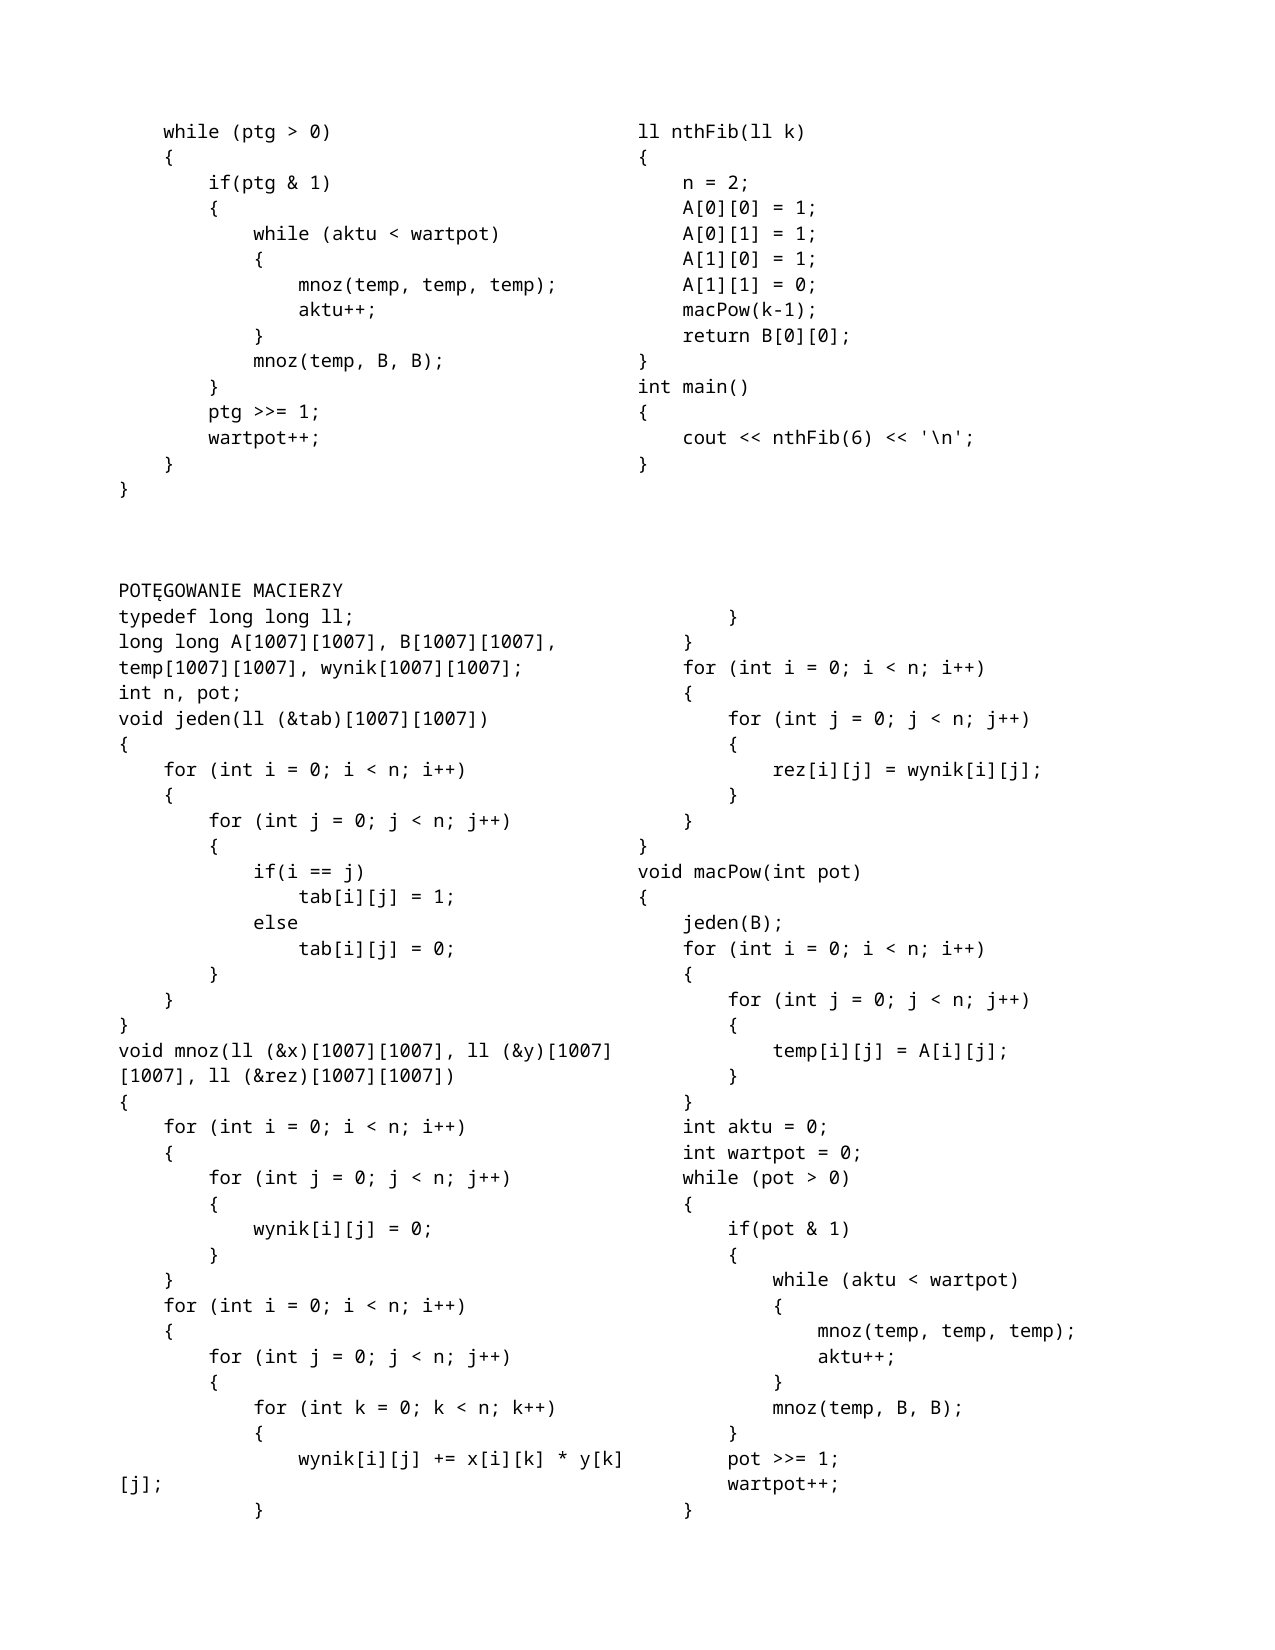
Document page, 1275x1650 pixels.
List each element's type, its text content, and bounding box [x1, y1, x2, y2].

text wynik[i][j] += x[i][k] * y[k][j]; [118, 1445, 637, 1496]
text for (int j = 0; j < n; j++) [118, 807, 637, 833]
text void jeden(ll (&tab)[1007][1007]) [118, 705, 637, 731]
text { [637, 679, 1157, 705]
text for (int i = 0; i < n; i++) [118, 756, 637, 782]
text { [118, 782, 637, 807]
text long long A[1007][1007], B[1007][1007], temp[1007][1007], wynik[1007][1007]; [118, 628, 637, 679]
text A[1][0] = 1; [637, 246, 1157, 271]
text } [637, 450, 1157, 475]
text mnoz(temp, B, B); [637, 1394, 1157, 1420]
text { [118, 1139, 637, 1164]
text } [637, 628, 1157, 654]
text { [637, 1011, 1157, 1037]
text for (int j = 0; j < n; j++) [637, 986, 1157, 1011]
text typedef long long ll; [118, 603, 637, 628]
text aktu++; [118, 297, 637, 322]
text if(pot & 1) [637, 1216, 1157, 1241]
text { [637, 1292, 1157, 1318]
text } [118, 373, 637, 399]
text } [118, 322, 637, 348]
text { [118, 1318, 637, 1343]
text for (int i = 0; i < n; i++) [637, 935, 1157, 960]
text { [118, 144, 637, 169]
text } [637, 833, 1157, 858]
text { [118, 195, 637, 220]
text } [118, 475, 637, 501]
text { [118, 1190, 637, 1216]
text for (int j = 0; j < n; j++) [637, 705, 1157, 731]
text { [118, 1420, 637, 1445]
text } [637, 1496, 1157, 1522]
text int main() [637, 373, 1157, 399]
text } [118, 1241, 637, 1267]
text { [637, 731, 1157, 756]
text } [637, 1369, 1157, 1394]
text A[1][1] = 0; [637, 271, 1157, 297]
text { [637, 960, 1157, 986]
text while (pot > 0) [637, 1164, 1157, 1190]
text for (int k = 0; k < n; k++) [118, 1394, 637, 1420]
text jeden(B); [637, 909, 1157, 935]
text else [118, 909, 637, 935]
text while (ptg > 0) [118, 118, 637, 144]
text tab[i][j] = 1; [118, 884, 637, 909]
text } [637, 1062, 1157, 1088]
text ptg >>= 1; [118, 399, 637, 424]
text while (aktu < wartpot) [118, 220, 637, 246]
text { [118, 833, 637, 858]
text { [637, 1241, 1157, 1267]
text pot >>= 1; [637, 1445, 1157, 1471]
text if(i == j) [118, 858, 637, 884]
text mnoz(temp, temp, temp); [118, 271, 637, 297]
text aktu++; [637, 1343, 1157, 1369]
text POTĘGOWANIE MACIERZY [118, 577, 1157, 603]
text for (int i = 0; i < n; i++) [637, 654, 1157, 679]
text } [118, 1011, 637, 1037]
text } [118, 986, 637, 1011]
text rez[i][j] = wynik[i][j]; [637, 756, 1157, 782]
text void macPow(int pot) [637, 858, 1157, 884]
text for (int j = 0; j < n; j++) [118, 1164, 637, 1190]
text } [637, 807, 1157, 833]
text mnoz(temp, B, B); [118, 348, 637, 373]
text void mnoz(ll (&x)[1007][1007], ll (&y)[1007][1007], ll (&rez)[1007][1007]) [118, 1037, 637, 1088]
text } [118, 960, 637, 986]
text { [637, 399, 1157, 424]
text { [637, 144, 1157, 169]
text A[0][0] = 1; [637, 195, 1157, 220]
text } [118, 1496, 637, 1522]
text { [637, 1190, 1157, 1216]
text { [118, 731, 637, 756]
text tab[i][j] = 0; [118, 935, 637, 960]
text { [118, 1088, 637, 1113]
text cout << nthFib(6) << '\n'; [637, 424, 1157, 450]
text for (int i = 0; i < n; i++) [118, 1113, 637, 1139]
text { [637, 884, 1157, 909]
text while (aktu < wartpot) [637, 1267, 1157, 1292]
text n = 2; [637, 169, 1157, 195]
text } [118, 450, 637, 475]
text mnoz(temp, temp, temp); [637, 1318, 1157, 1343]
text } [637, 603, 1157, 628]
text temp[i][j] = A[i][j]; [637, 1037, 1157, 1062]
text int n, pot; [118, 679, 637, 705]
text int aktu = 0; [637, 1113, 1157, 1139]
text A[0][1] = 1; [637, 220, 1157, 246]
text return B[0][0]; [637, 322, 1157, 348]
text int wartpot = 0; [637, 1139, 1157, 1164]
text } [118, 1267, 637, 1292]
text wynik[i][j] = 0; [118, 1216, 637, 1241]
text ll nthFib(ll k) [637, 118, 1157, 144]
text wartpot++; [637, 1471, 1157, 1496]
text } [637, 348, 1157, 373]
text { [118, 246, 637, 271]
text if(ptg & 1) [118, 169, 637, 195]
text macPow(k-1); [637, 297, 1157, 322]
text wartpot++; [118, 424, 637, 450]
text } [637, 1420, 1157, 1445]
text { [118, 1369, 637, 1394]
text for (int i = 0; i < n; i++) [118, 1292, 637, 1318]
text } [637, 1088, 1157, 1113]
text for (int j = 0; j < n; j++) [118, 1343, 637, 1369]
text } [637, 782, 1157, 807]
